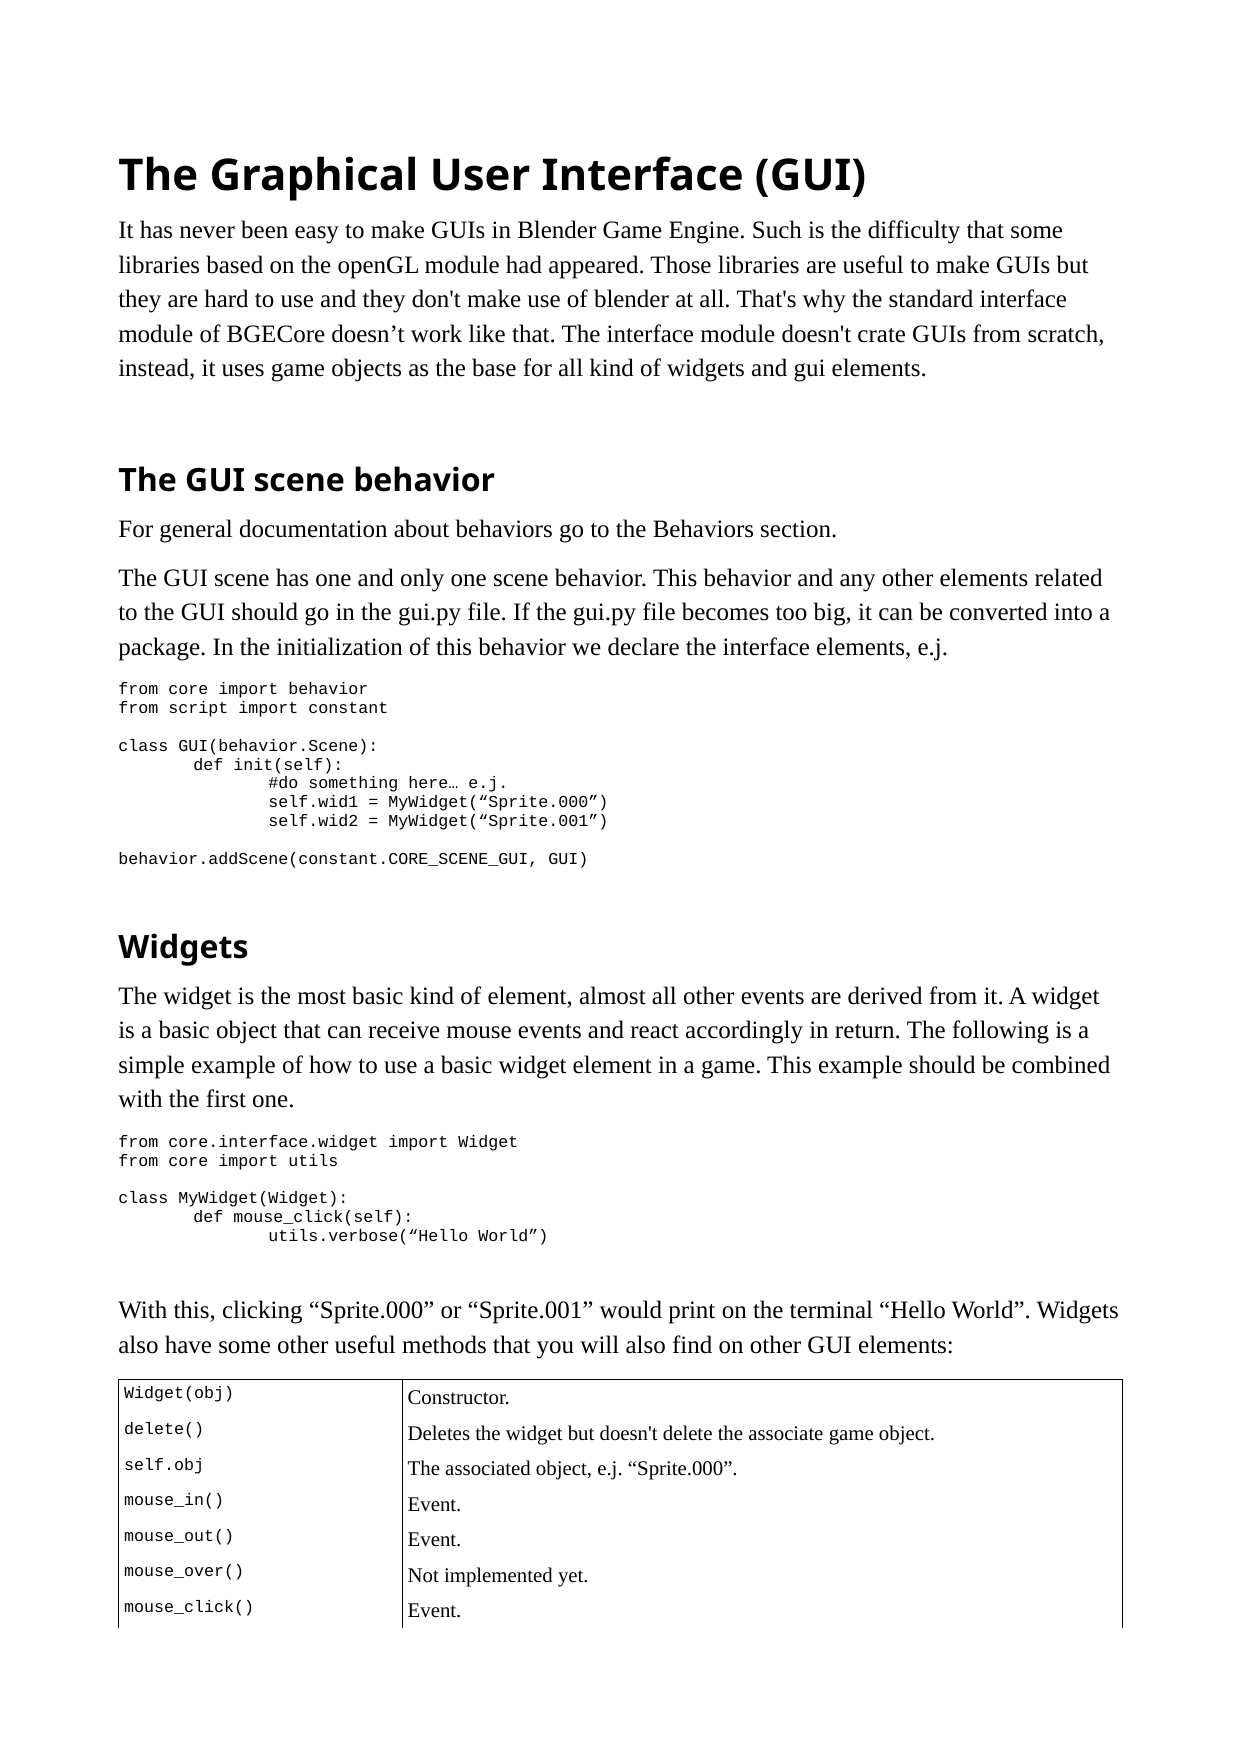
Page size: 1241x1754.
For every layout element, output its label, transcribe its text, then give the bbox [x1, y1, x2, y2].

table_cell self.obj [119, 1450, 402, 1486]
subtitle The Graphical User Interface (GUI) [118, 143, 1122, 203]
table_cell mouse_out() [119, 1521, 402, 1557]
text from script import constant [118, 700, 1122, 718]
text With this, clicking “Sprite.000” or “Sprite.001” would print on the terminal “Hello World”. Widgets also have some other useful methods that you will also find on other GUI elements: [118, 1296, 1122, 1359]
text class GUI(behavior.Scene): [118, 737, 1122, 756]
table_cell Event. [403, 1593, 1122, 1628]
table_cell mouse_over() [119, 1557, 402, 1592]
text For general documentation about behaviors go to the Behaviors section. [118, 514, 1122, 542]
text self.wid2 = MyWidget(“Sprite.001”) [118, 813, 1122, 832]
table_cell Event. [403, 1521, 1122, 1557]
table_cell Deletes the widget but doesn't delete the associate game object. [403, 1415, 1122, 1450]
table_header Constructor. [403, 1380, 1122, 1415]
text class MyWidget(Widget): [118, 1190, 1122, 1209]
text from core import behavior [118, 681, 1122, 700]
text from core import utils [118, 1152, 1122, 1171]
table_cell Event. [403, 1486, 1122, 1521]
subtitle The GUI scene behavior [118, 457, 1122, 501]
text It has never been easy to make GUIs in Blender Game Engine. Such is the difficulty that some libraries based on the openGL module had appeared. Those libraries are useful to make GUIs but they are hard to use and they don't make use of blender at all. That's why the standard interface module of BGECore doesn’t work like that. The interface module doesn't crate GUIs from scratch, instead, it uses game objects as the base for all kind of widgets and gui elements. [118, 215, 1122, 382]
table_cell mouse_in() [119, 1486, 402, 1521]
table_cell delete() [119, 1415, 402, 1450]
text def mouse_click(self): [118, 1209, 1122, 1228]
table_cell Not implemented yet. [403, 1557, 1122, 1592]
text def init(self): [118, 756, 1122, 775]
text self.wid1 = MyWidget(“Sprite.000”) [118, 794, 1122, 813]
text from core.interface.widget import Widget [118, 1133, 1122, 1152]
subtitle Widgets [118, 925, 1122, 968]
text behavior.addScene(constant.CORE_SCENE_GUI, GUI) [118, 851, 1122, 869]
table_cell mouse_click() [119, 1593, 402, 1628]
table_header Widget(obj) [119, 1380, 402, 1415]
text The widget is the most basic kind of element, almost all other events are derived from it. A widget is a basic object that can receive mouse events and react accordingly in return. The following is a simple example of how to use a basic widget element in a game. This example should be combined with the first one. [118, 981, 1122, 1113]
text utils.verbose(“Hello World”) [118, 1228, 1122, 1247]
table_cell The associated object, e.j. “Sprite.000”. [403, 1450, 1122, 1486]
text #do something here… e.j. [118, 775, 1122, 794]
text The GUI scene has one and only one scene behavior. This behavior and any other elements related to the GUI should go in the gui.py file. If the gui.py file becomes too big, it can be converted into a package. In the initialization of this behavior we declare the interface elements, e.j. [118, 563, 1122, 661]
